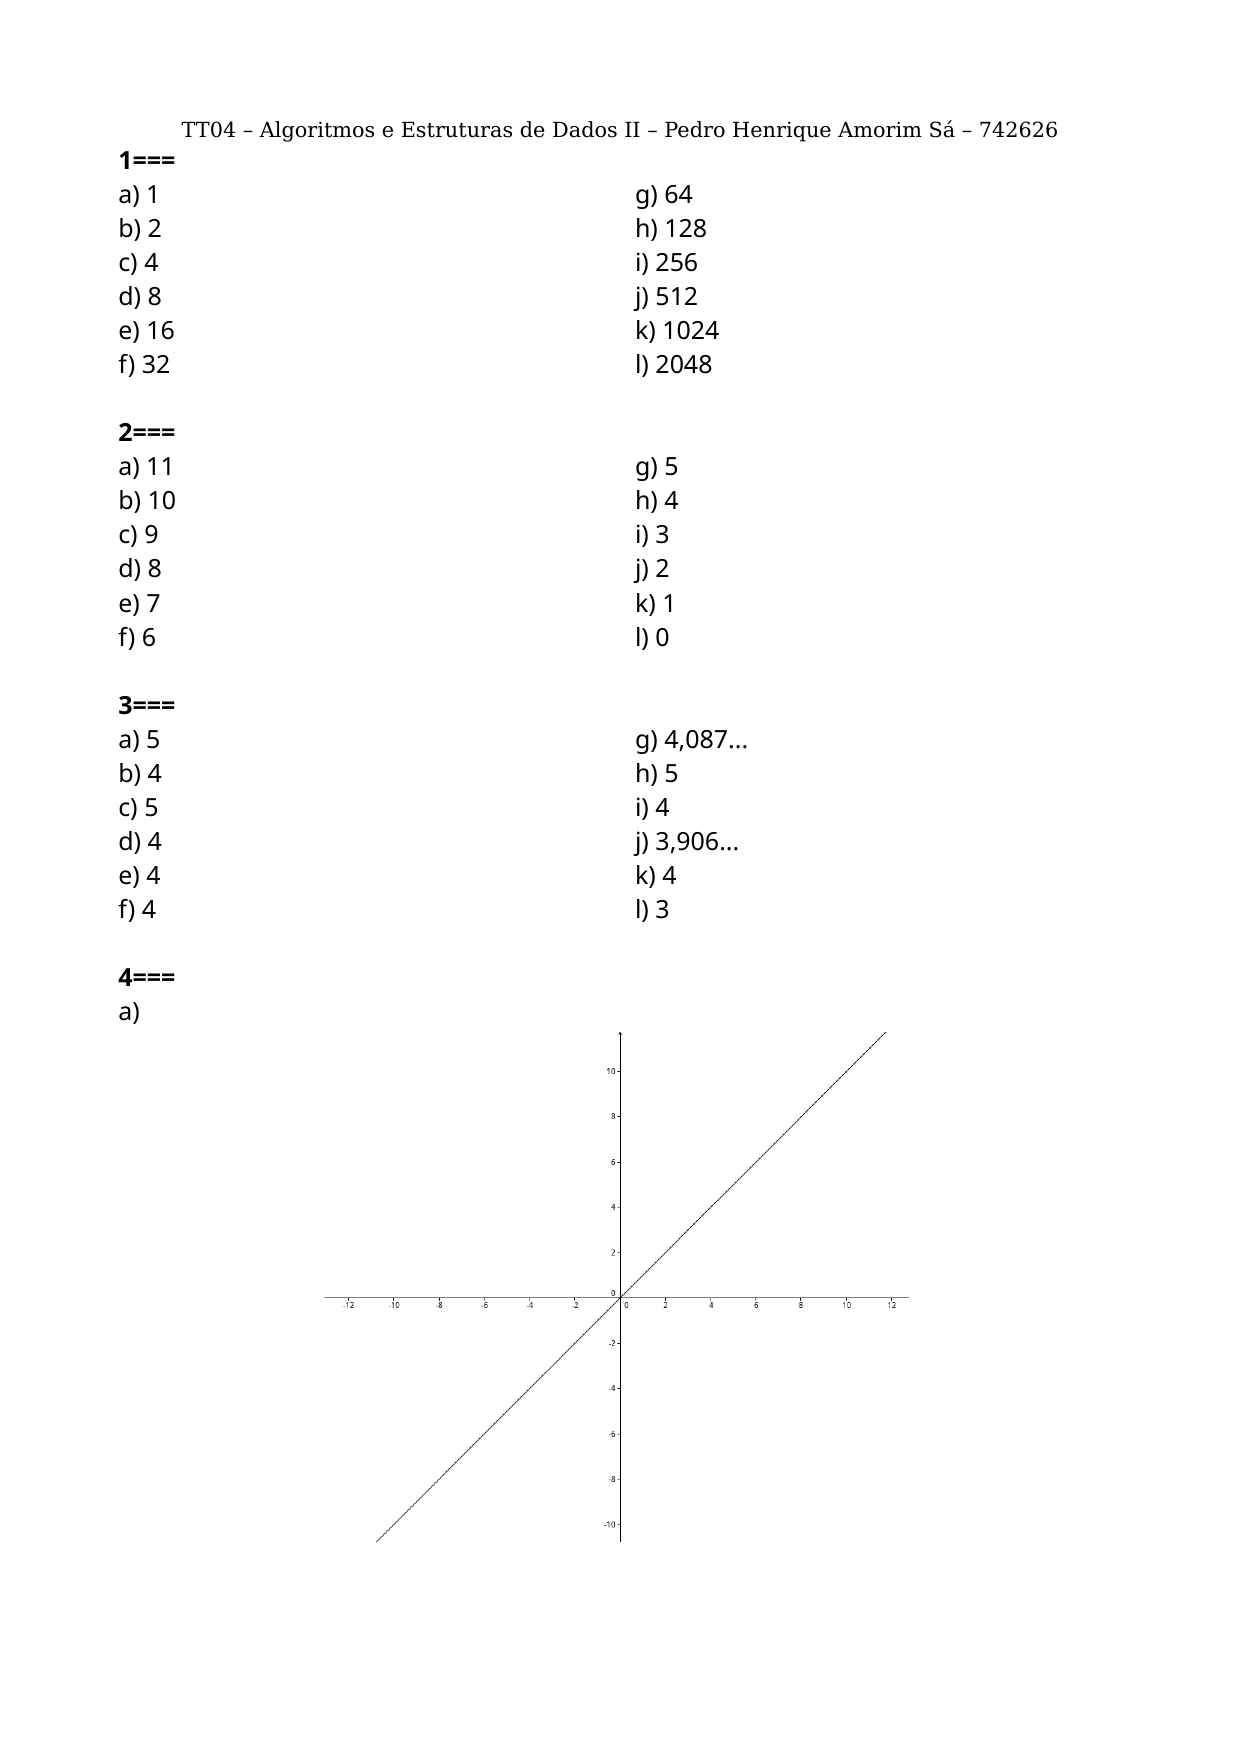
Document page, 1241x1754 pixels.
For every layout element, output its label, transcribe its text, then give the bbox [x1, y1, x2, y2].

text f) 6 [118, 619, 605, 653]
picture [324, 1032, 910, 1542]
text c) 5 [118, 789, 605, 824]
text e) 16 [118, 313, 605, 347]
text i) 4 [635, 789, 1122, 824]
text 1=== [118, 142, 605, 176]
text l) 3 [635, 892, 1122, 926]
text b) 4 [118, 756, 605, 789]
text b) 2 [118, 211, 605, 244]
text l) 0 [635, 619, 1122, 653]
text d) 8 [118, 551, 605, 585]
text c) 4 [118, 244, 605, 279]
text h) 128 [635, 211, 1122, 244]
text c) 9 [118, 517, 605, 551]
text l) 2048 [635, 347, 1122, 381]
text b) 10 [118, 483, 605, 517]
text e) 7 [118, 585, 605, 619]
text j) 2 [635, 551, 1122, 585]
text a) 1 [118, 176, 605, 211]
text d) 4 [118, 824, 605, 858]
text j) 512 [635, 279, 1122, 313]
text i) 256 [635, 244, 1122, 279]
text g) 4,087... [635, 721, 1122, 756]
text a) 5 [118, 721, 605, 756]
text a) [118, 994, 1122, 1028]
text f) 4 [118, 892, 605, 926]
text a) 11 [118, 449, 605, 483]
text h) 5 [635, 756, 1122, 789]
text d) 8 [118, 279, 605, 313]
text g) 5 [635, 449, 1122, 483]
text 3=== [118, 687, 605, 721]
text f) 32 [118, 347, 605, 381]
text h) 4 [635, 483, 1122, 517]
text j) 3,906... [635, 824, 1122, 858]
text k) 1 [635, 585, 1122, 619]
text i) 3 [635, 517, 1122, 551]
text e) 4 [118, 858, 605, 892]
text 2=== [118, 415, 605, 449]
text k) 4 [635, 858, 1122, 892]
text 4=== [118, 960, 1122, 994]
text g) 64 [635, 176, 1122, 211]
text k) 1024 [635, 313, 1122, 347]
